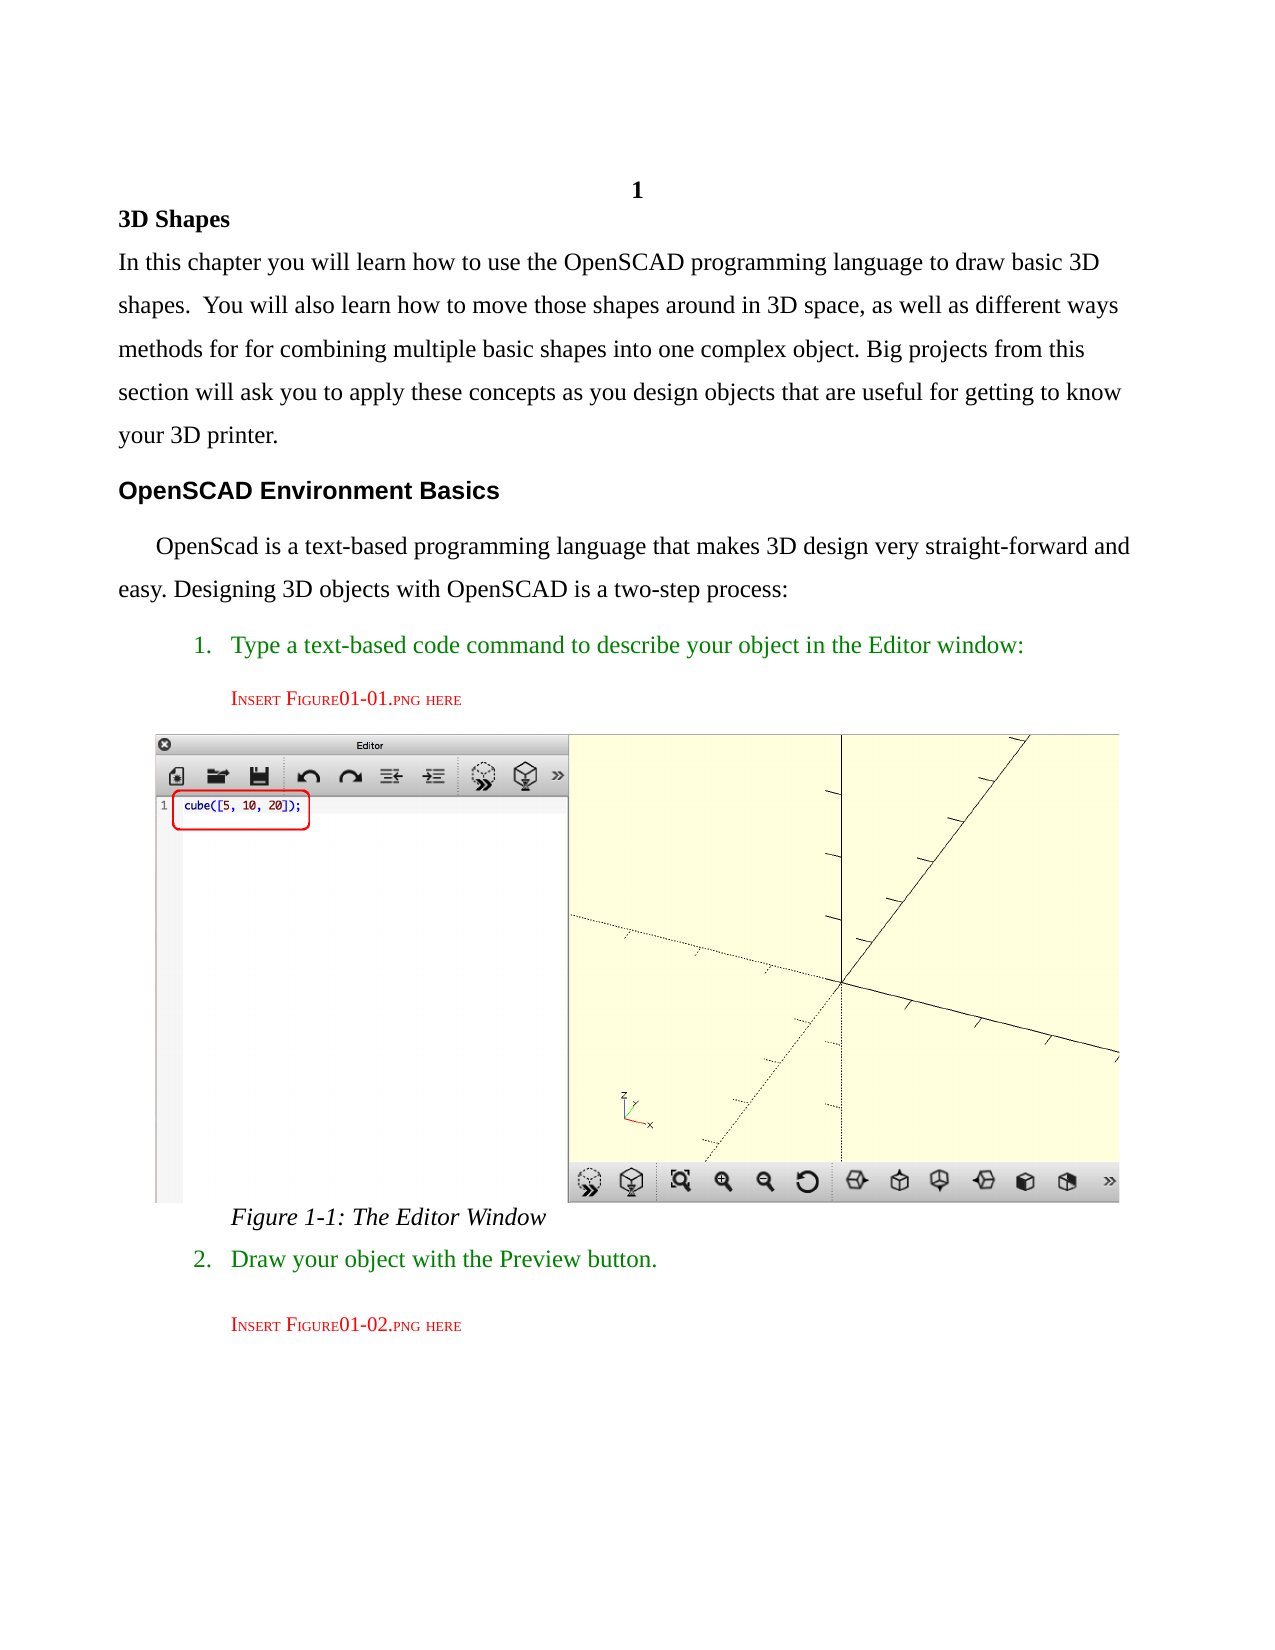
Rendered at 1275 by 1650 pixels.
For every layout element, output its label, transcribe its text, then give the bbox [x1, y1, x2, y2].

list Draw your object with the Preview button. [193, 1244, 1157, 1272]
text OpenScad is a text-based programming language that makes 3D design very straight-forward and easy. Designing 3D objects with OpenSCAD is a two-step process: [118, 531, 1157, 603]
list Insert Figure01-01.png here [193, 686, 1157, 710]
text In this chapter you will learn how to use the OpenSCAD programming language to draw basic 3D shapes. You will also learn how to move those shapes around in 3D space, as well as different ways methods for for combining multiple basic shapes into one complex object. Big projects from this section will ask you to apply these concepts as you design objects that are useful for getting to know your 3D printer. [118, 247, 1157, 449]
list Type a text-based code command to describe your object in the Editor window: [193, 630, 1157, 659]
list Figure 1-1: The Editor Window [193, 747, 1157, 1231]
list Insert Figure01-02.png here [193, 1312, 1157, 1336]
title 3D Shapes [118, 204, 1157, 233]
subtitle OpenSCAD Environment Basics [118, 476, 1157, 504]
text 1 [118, 176, 1157, 204]
picture [155, 734, 1120, 1203]
